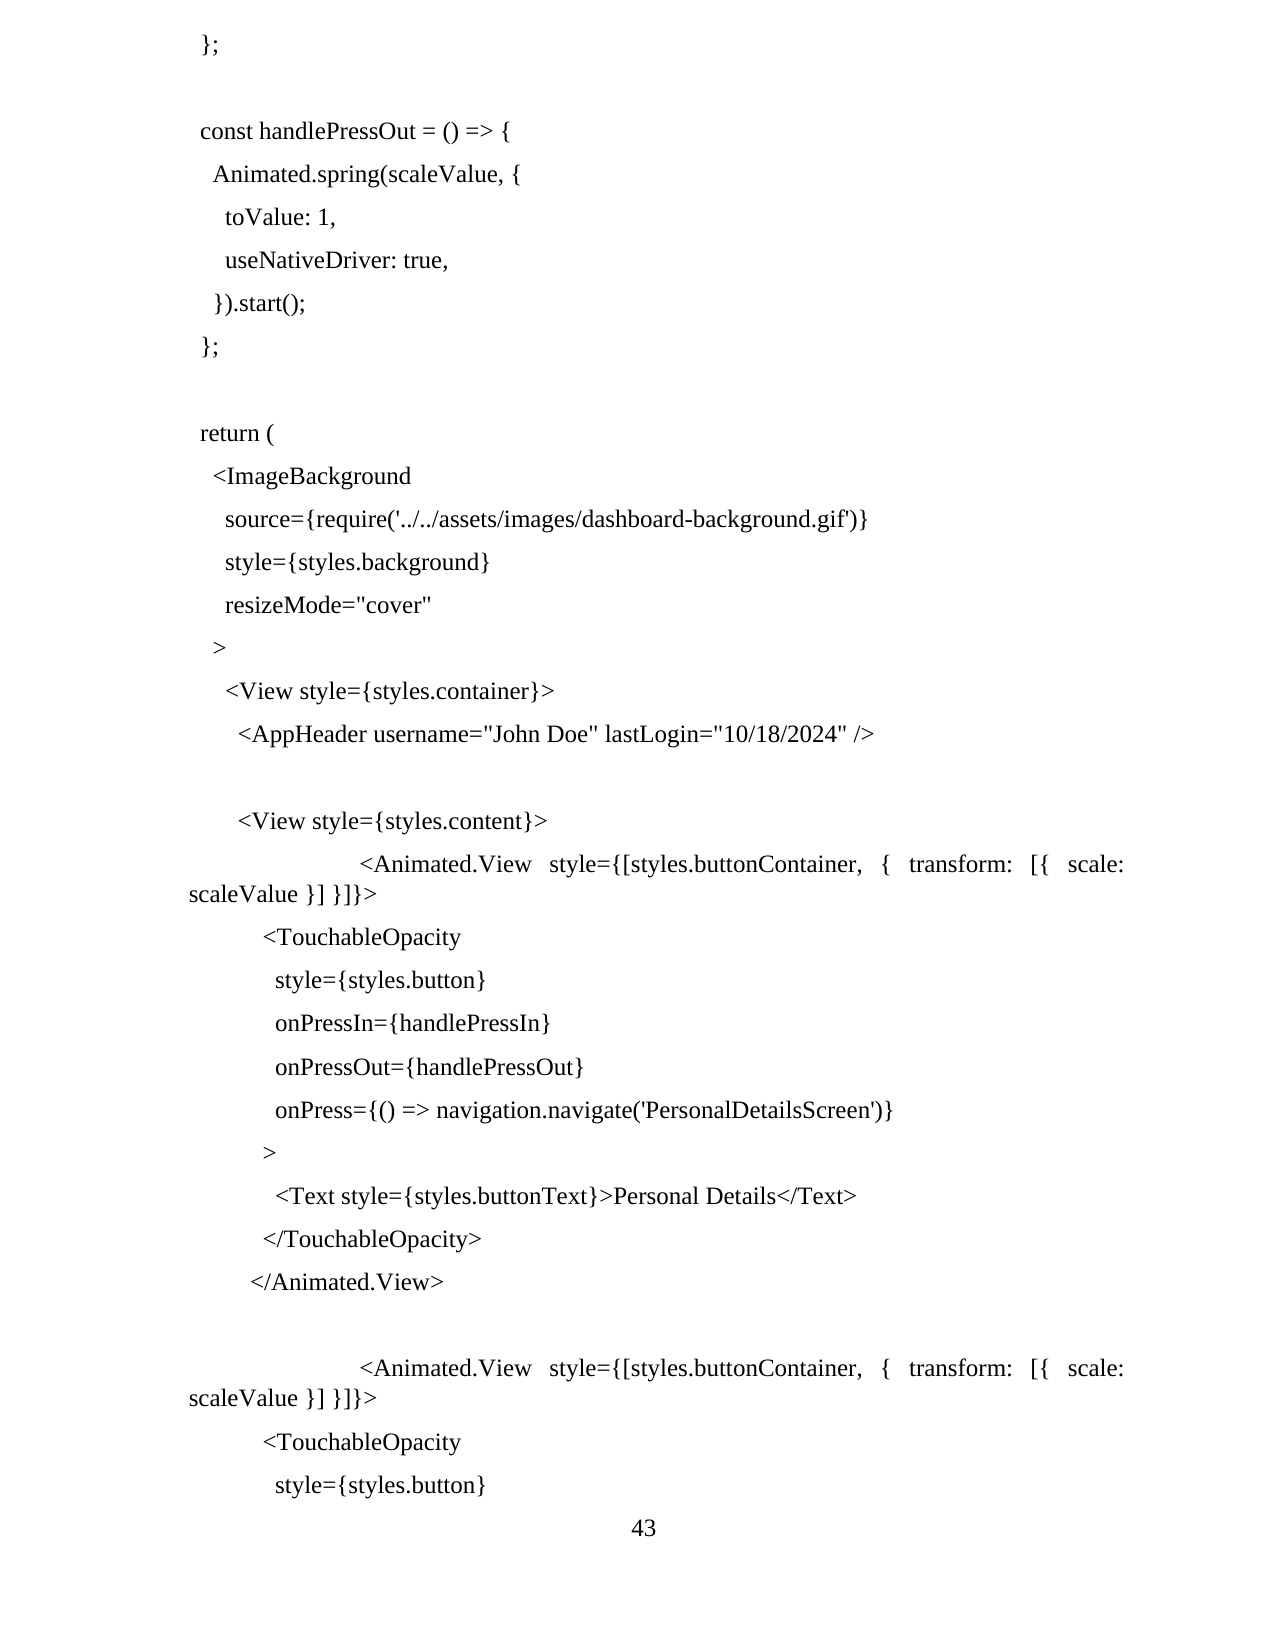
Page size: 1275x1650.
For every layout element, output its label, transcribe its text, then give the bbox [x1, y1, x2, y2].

text <Animated.View style={[styles.buttonContainer, { transform: [{ scale: scaleValue }] }]}> [187, 849, 1126, 908]
text <View style={styles.container}> [187, 676, 1126, 705]
text <View style={styles.content}> [187, 806, 1126, 834]
text onPressOut={handlePressOut} [187, 1052, 1126, 1080]
text }).start(); [187, 288, 1126, 317]
text <Animated.View style={[styles.buttonContainer, { transform: [{ scale: scaleValue }] }]}> [187, 1353, 1126, 1412]
text > [187, 1138, 1126, 1167]
text style={styles.button} [187, 965, 1126, 994]
text style={styles.button} [187, 1470, 1126, 1498]
text <AppHeader username="John Doe" lastLogin="10/18/2024" /> [187, 719, 1126, 748]
text toValue: 1, [187, 202, 1126, 231]
text <TouchableOpacity [187, 922, 1126, 951]
text <Text style={styles.buttonText}>Personal Details</Text> [187, 1181, 1126, 1210]
text style={styles.background} [187, 547, 1126, 576]
text > [187, 633, 1126, 662]
text resizeMode="cover" [187, 590, 1126, 619]
text source={require('../../assets/images/dashboard-background.gif')} [187, 504, 1126, 533]
text return ( [187, 418, 1126, 446]
text Animated.spring(scaleValue, { [187, 159, 1126, 188]
text onPressIn={handlePressIn} [187, 1008, 1126, 1037]
text onPress={() => navigation.navigate('PersonalDetailsScreen')} [187, 1095, 1126, 1123]
text <ImageBackground [187, 461, 1126, 489]
text }; [187, 331, 1126, 360]
text </Animated.View> [187, 1267, 1126, 1296]
text </TouchableOpacity> [187, 1224, 1126, 1253]
text }; [187, 29, 1126, 58]
text const handlePressOut = () => { [187, 116, 1126, 144]
text useNativeDriver: true, [187, 245, 1126, 274]
text <TouchableOpacity [187, 1427, 1126, 1455]
